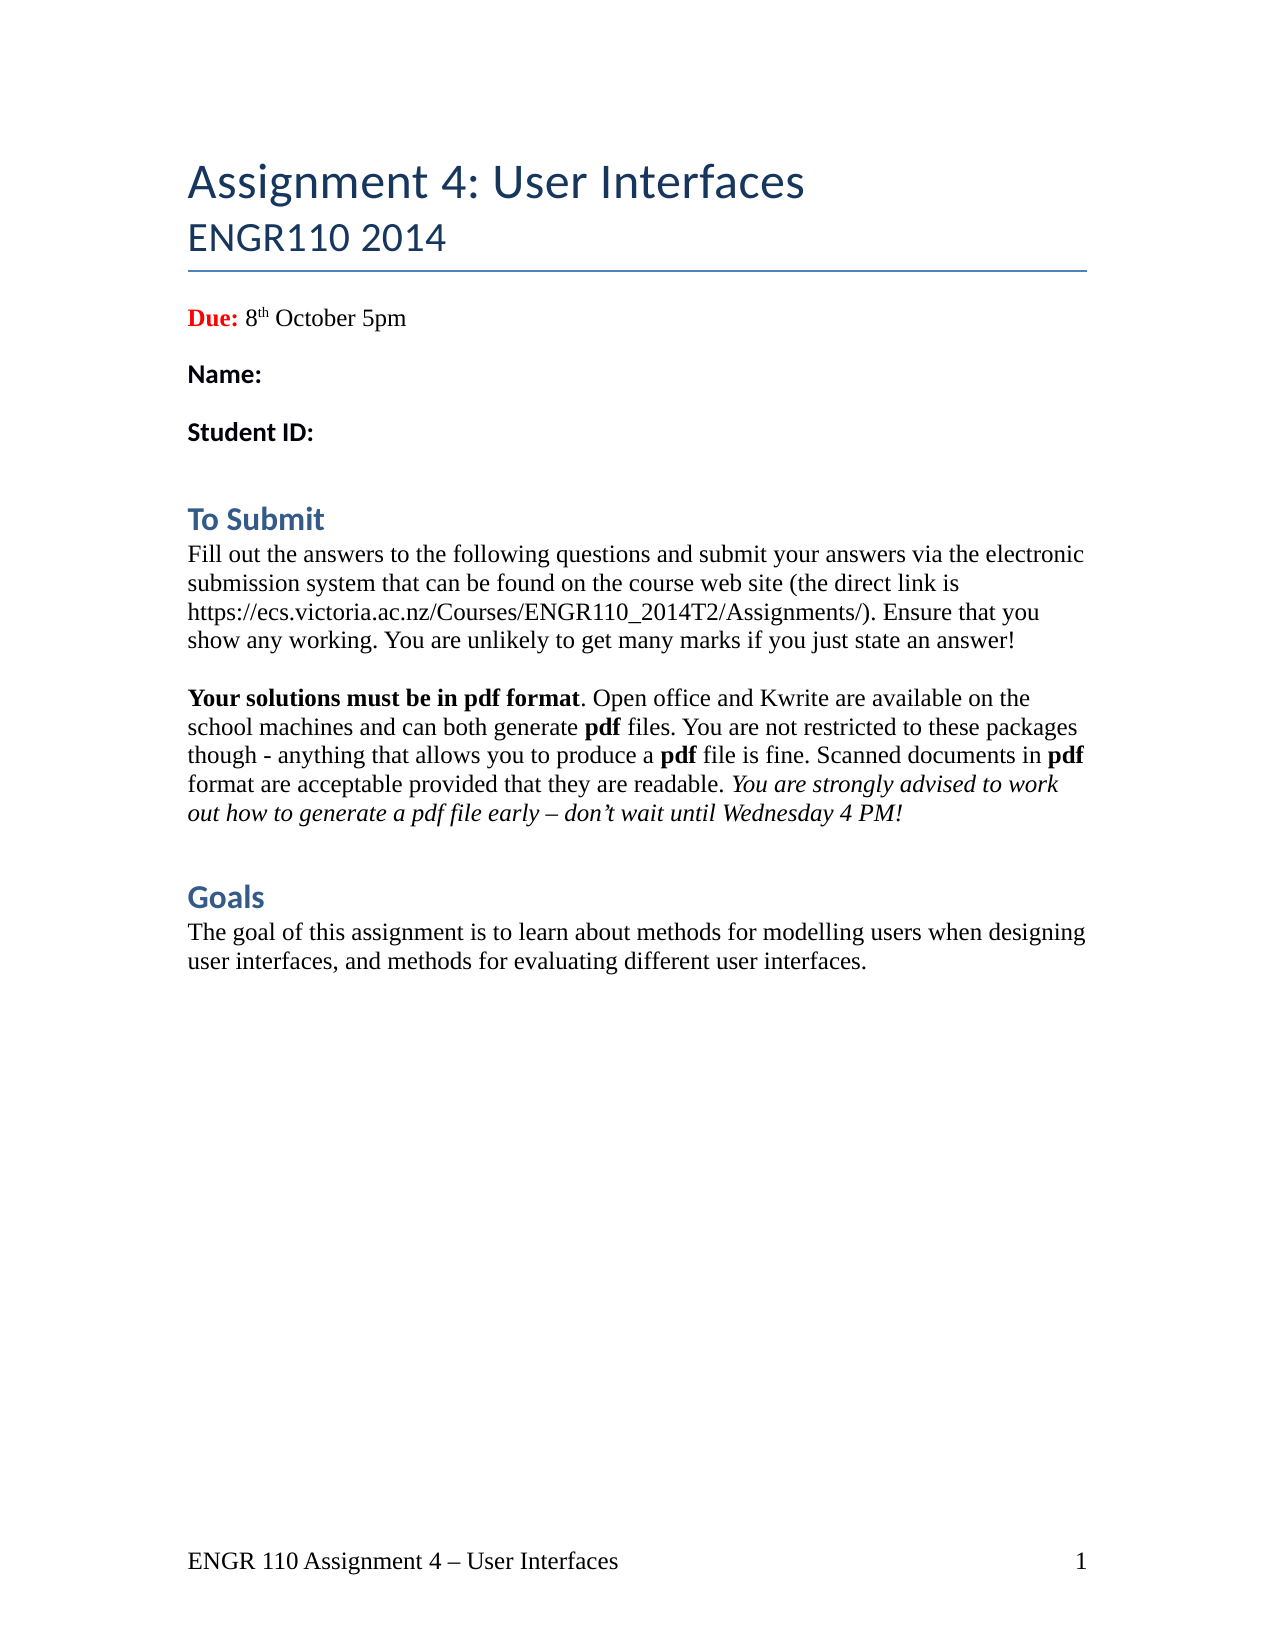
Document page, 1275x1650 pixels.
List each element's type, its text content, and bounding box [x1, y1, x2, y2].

subtitle Student ID: [187, 415, 1087, 448]
text Your solutions must be in pdf format. Open office and Kwrite are available on the school machines and can both generate pdf files. You are not restricted to these packages though - anything that allows you to produce a pdf file is fine. Scanned documents in pdf format are acceptable provided that they are readable. You are strongly advised to work out how to generate a pdf file early – don’t wait until Wednesday 4 PM! [187, 683, 1087, 827]
subtitle To Submit [187, 498, 1087, 539]
title Assignment 4: User Interfaces ENGR110 2014 [187, 150, 1087, 272]
text Fill out the answers to the following questions and submit your answers via the electronic submission system that can be found on the course web site (the direct link is https://ecs.victoria.ac.nz/Courses/ENGR110_2014T2/Assignments/). Ensure that you show any working. You are unlikely to get many marks if you just state an answer! [187, 539, 1087, 654]
subtitle Goals [187, 877, 1087, 917]
subtitle Name: [187, 357, 1087, 390]
text Due: 8th October 5pm [187, 303, 1087, 332]
text The goal of this assignment is to learn about methods for modelling users when designing user interfaces, and methods for evaluating different user interfaces. [187, 917, 1087, 975]
